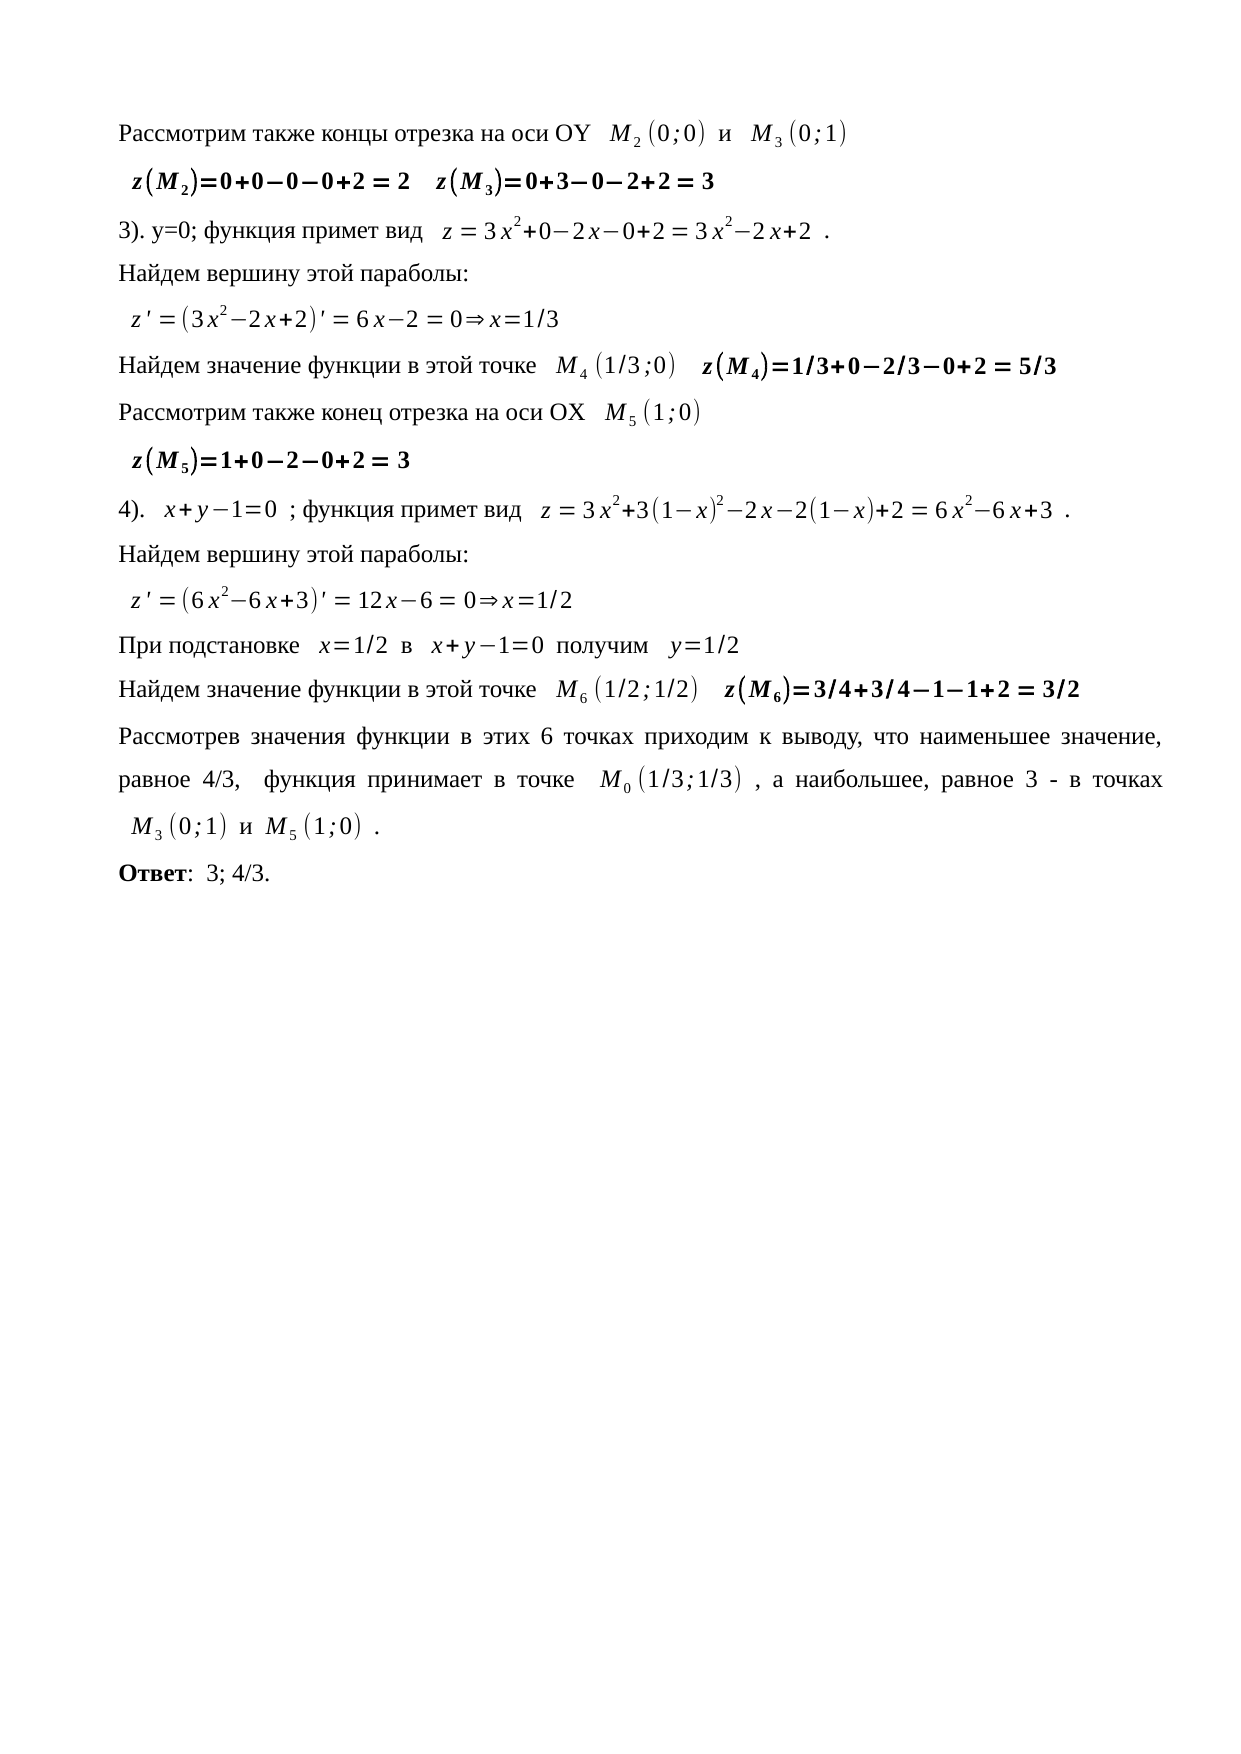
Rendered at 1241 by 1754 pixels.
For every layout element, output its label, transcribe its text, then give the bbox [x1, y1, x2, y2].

text 3). y=0; функция примет вид . [118, 213, 1163, 244]
text Ответ: 3; 4/3. [118, 858, 1163, 887]
text Найдем вершину этой параболы: [118, 258, 1163, 287]
text Рассмотрим также концы отрезка на оси OY и [118, 118, 1163, 151]
text Рассмотрим также конец отрезка на оси OX [118, 397, 1163, 429]
text Найдем вершину этой параболы: [118, 539, 1163, 568]
text Найдем значение функции в этой точке [118, 673, 1163, 707]
text Рассмотрев значения функции в этих 6 точках приходим к выводу, что наименьшее значение, равное 4/3, функция принимает в точке , а наибольшее, равное 3 - в точках и. [118, 721, 1163, 843]
text Найдем значение функции в этой точке [118, 349, 1163, 383]
text При подстановке в получим [118, 630, 1163, 658]
text 4). ; функция примет вид . [118, 492, 1163, 525]
